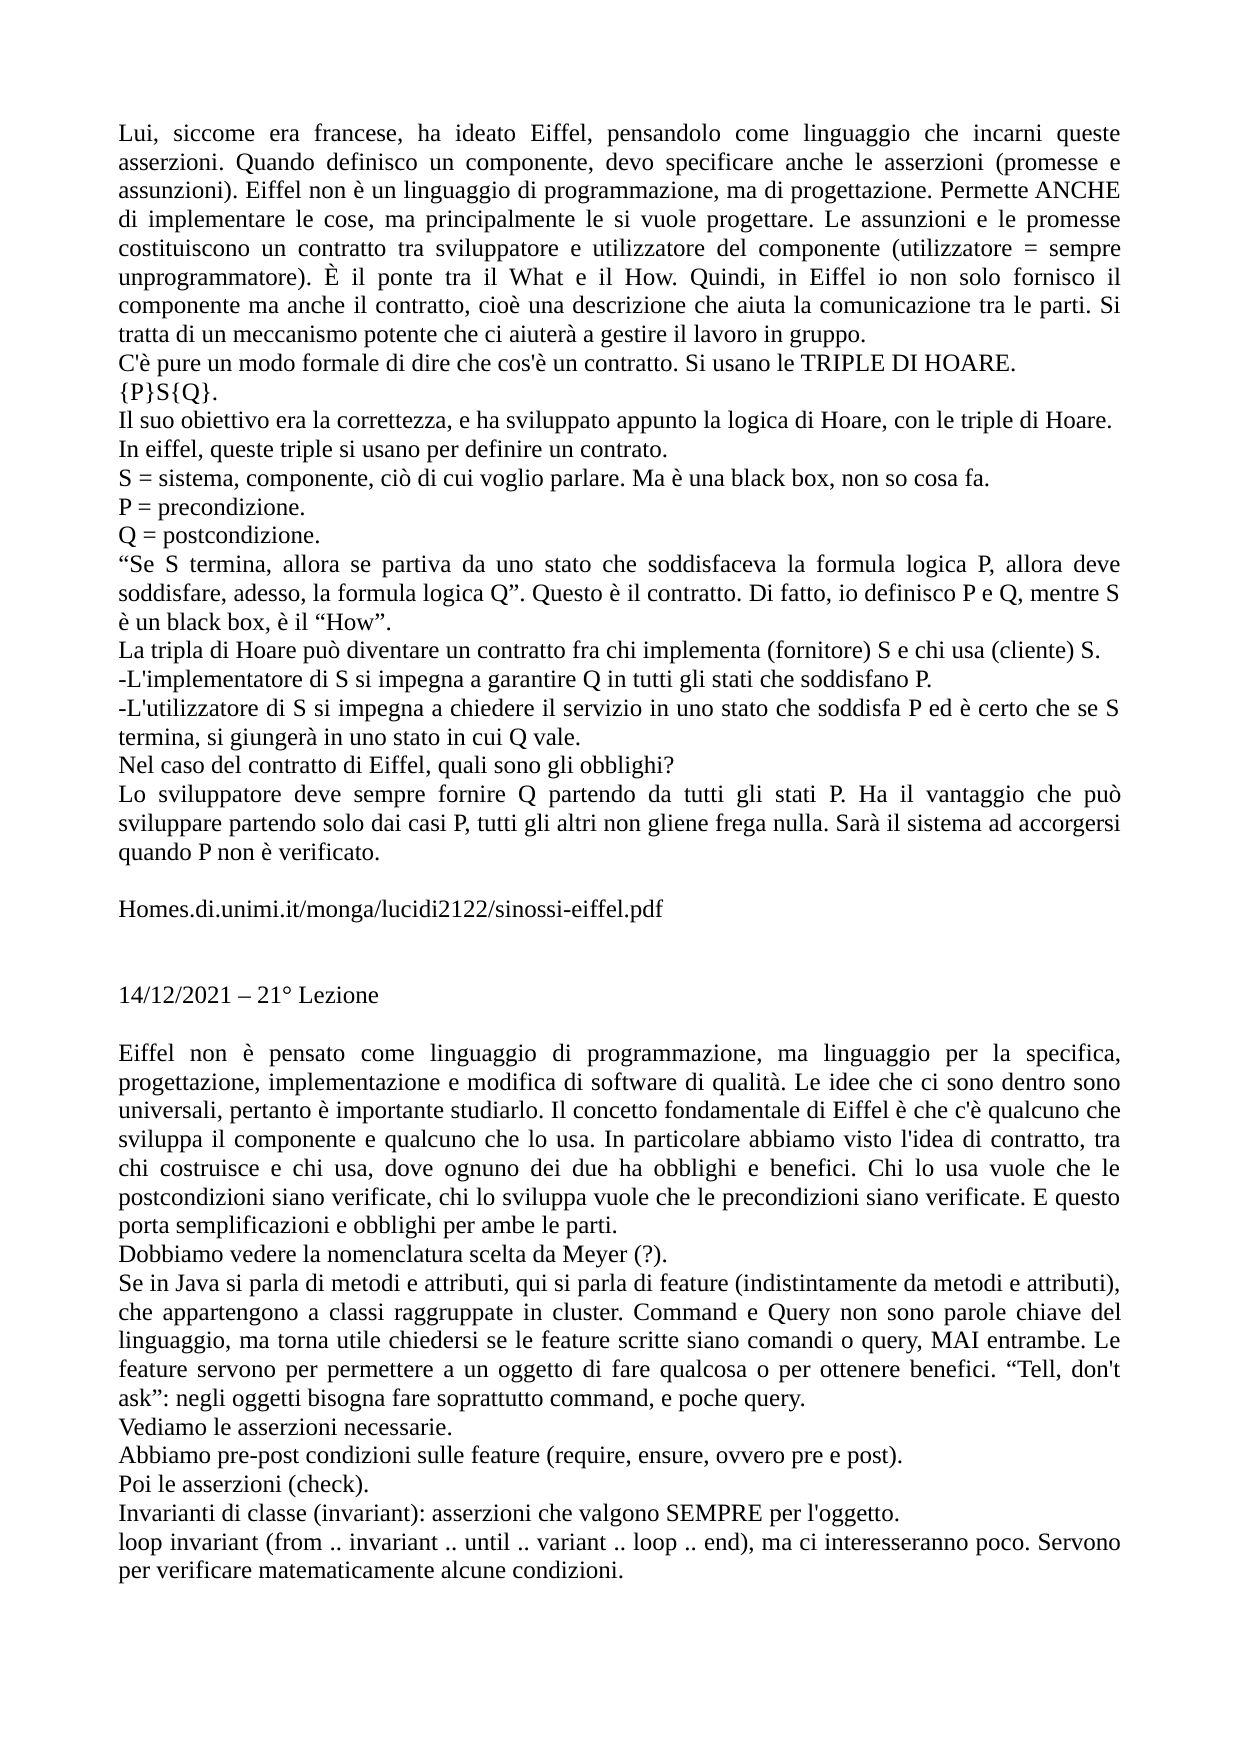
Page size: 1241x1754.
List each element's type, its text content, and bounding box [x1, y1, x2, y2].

text Nel caso del contratto di Eiffel, quali sono gli obblighi? [118, 751, 1122, 779]
text Invarianti di classe (invariant): asserzioni che valgono SEMPRE per l'oggetto. [118, 1498, 1122, 1527]
text Poi le asserzioni (check). [118, 1469, 1122, 1498]
text Se in Java si parla di metodi e attributi, qui si parla di feature (indistintamente da metodi e attributi), che appartengono a classi raggruppate in cluster. Command e Query non sono parole chiave del linguaggio, ma torna utile chiedersi se le feature scritte siano comandi o query, MAI entrambe. Le feature servono per permettere a un oggetto di fare qualcosa o per ottenere benefici. “Tell, don't ask”: negli oggetti bisogna fare soprattutto command, e poche query. [118, 1268, 1122, 1412]
text -L'implementatore di S si impegna a garantire Q in tutti gli stati che soddisfano P. [118, 664, 1122, 693]
text Q = postcondizione. [118, 521, 1122, 549]
text “Se S termina, allora se partiva da uno stato che soddisfaceva la formula logica P, allora deve soddisfare, adesso, la formula logica Q”. Questo è il contratto. Di fatto, io definisco P e Q, mentre S è un black box, è il “How”. [118, 549, 1122, 636]
text In eiffel, queste triple si usano per definire un contrato. [118, 434, 1122, 463]
text -L'utilizzatore di S si impegna a chiedere il servizio in uno stato che soddisfa P ed è certo che se S termina, si giungerà in uno stato in cui Q vale. [118, 693, 1122, 751]
text loop invariant (from .. invariant .. until .. variant .. loop .. end), ma ci interesseranno poco. Servono per verificare matematicamente alcune condizioni. [118, 1527, 1122, 1584]
text C'è pure un modo formale di dire che cos'è un contratto. Si usano le TRIPLE DI HOARE. [118, 348, 1122, 377]
text Homes.di.unimi.it/monga/lucidi2122/sinossi-eiffel.pdf [118, 894, 1122, 923]
text 14/12/2021 – 21° Lezione [118, 981, 1122, 1009]
text P = precondizione. [118, 492, 1122, 521]
text Vediamo le asserzioni necessarie. [118, 1412, 1122, 1441]
text Eiffel non è pensato come linguaggio di programmazione, ma linguaggio per la specifica, progettazione, implementazione e modifica di software di qualità. Le idee che ci sono dentro sono universali, pertanto è importante studiarlo. Il concetto fondamentale di Eiffel è che c'è qualcuno che sviluppa il componente e qualcuno che lo usa. In particolare abbiamo visto l'idea di contratto, tra chi costruisce e chi usa, dove ognuno dei due ha obblighi e benefici. Chi lo usa vuole che le postcondizioni siano verificate, chi lo sviluppa vuole che le precondizioni siano verificate. E questo porta semplificazioni e obblighi per ambe le parti. [118, 1038, 1122, 1239]
text S = sistema, componente, ciò di cui voglio parlare. Ma è una black box, non so cosa fa. [118, 463, 1122, 492]
text Abbiamo pre-post condizioni sulle feature (require, ensure, ovvero pre e post). [118, 1441, 1122, 1469]
text {P}S{Q}. [118, 377, 1122, 406]
text Dobbiamo vedere la nomenclatura scelta da Meyer (?). [118, 1239, 1122, 1268]
text Il suo obiettivo era la correttezza, e ha sviluppato appunto la logica di Hoare, con le triple di Hoare. [118, 406, 1122, 434]
text La tripla di Hoare può diventare un contratto fra chi implementa (fornitore) S e chi usa (cliente) S. [118, 636, 1122, 664]
text Lo sviluppatore deve sempre fornire Q partendo da tutti gli stati P. Ha il vantaggio che può sviluppare partendo solo dai casi P, tutti gli altri non gliene frega nulla. Sarà il sistema ad accorgersi quando P non è verificato. [118, 779, 1122, 866]
text Lui, siccome era francese, ha ideato Eiffel, pensandolo come linguaggio che incarni queste asserzioni. Quando definisco un componente, devo specificare anche le asserzioni (promesse e assunzioni). Eiffel non è un linguaggio di programmazione, ma di progettazione. Permette ANCHE di implementare le cose, ma principalmente le si vuole progettare. Le assunzioni e le promesse costituiscono un contratto tra sviluppatore e utilizzatore del componente (utilizzatore = sempre unprogrammatore). È il ponte tra il What e il How. Quindi, in Eiffel io non solo fornisco il componente ma anche il contratto, cioè una descrizione che aiuta la comunicazione tra le parti. Si tratta di un meccanismo potente che ci aiuterà a gestire il lavoro in gruppo. [118, 118, 1122, 348]
